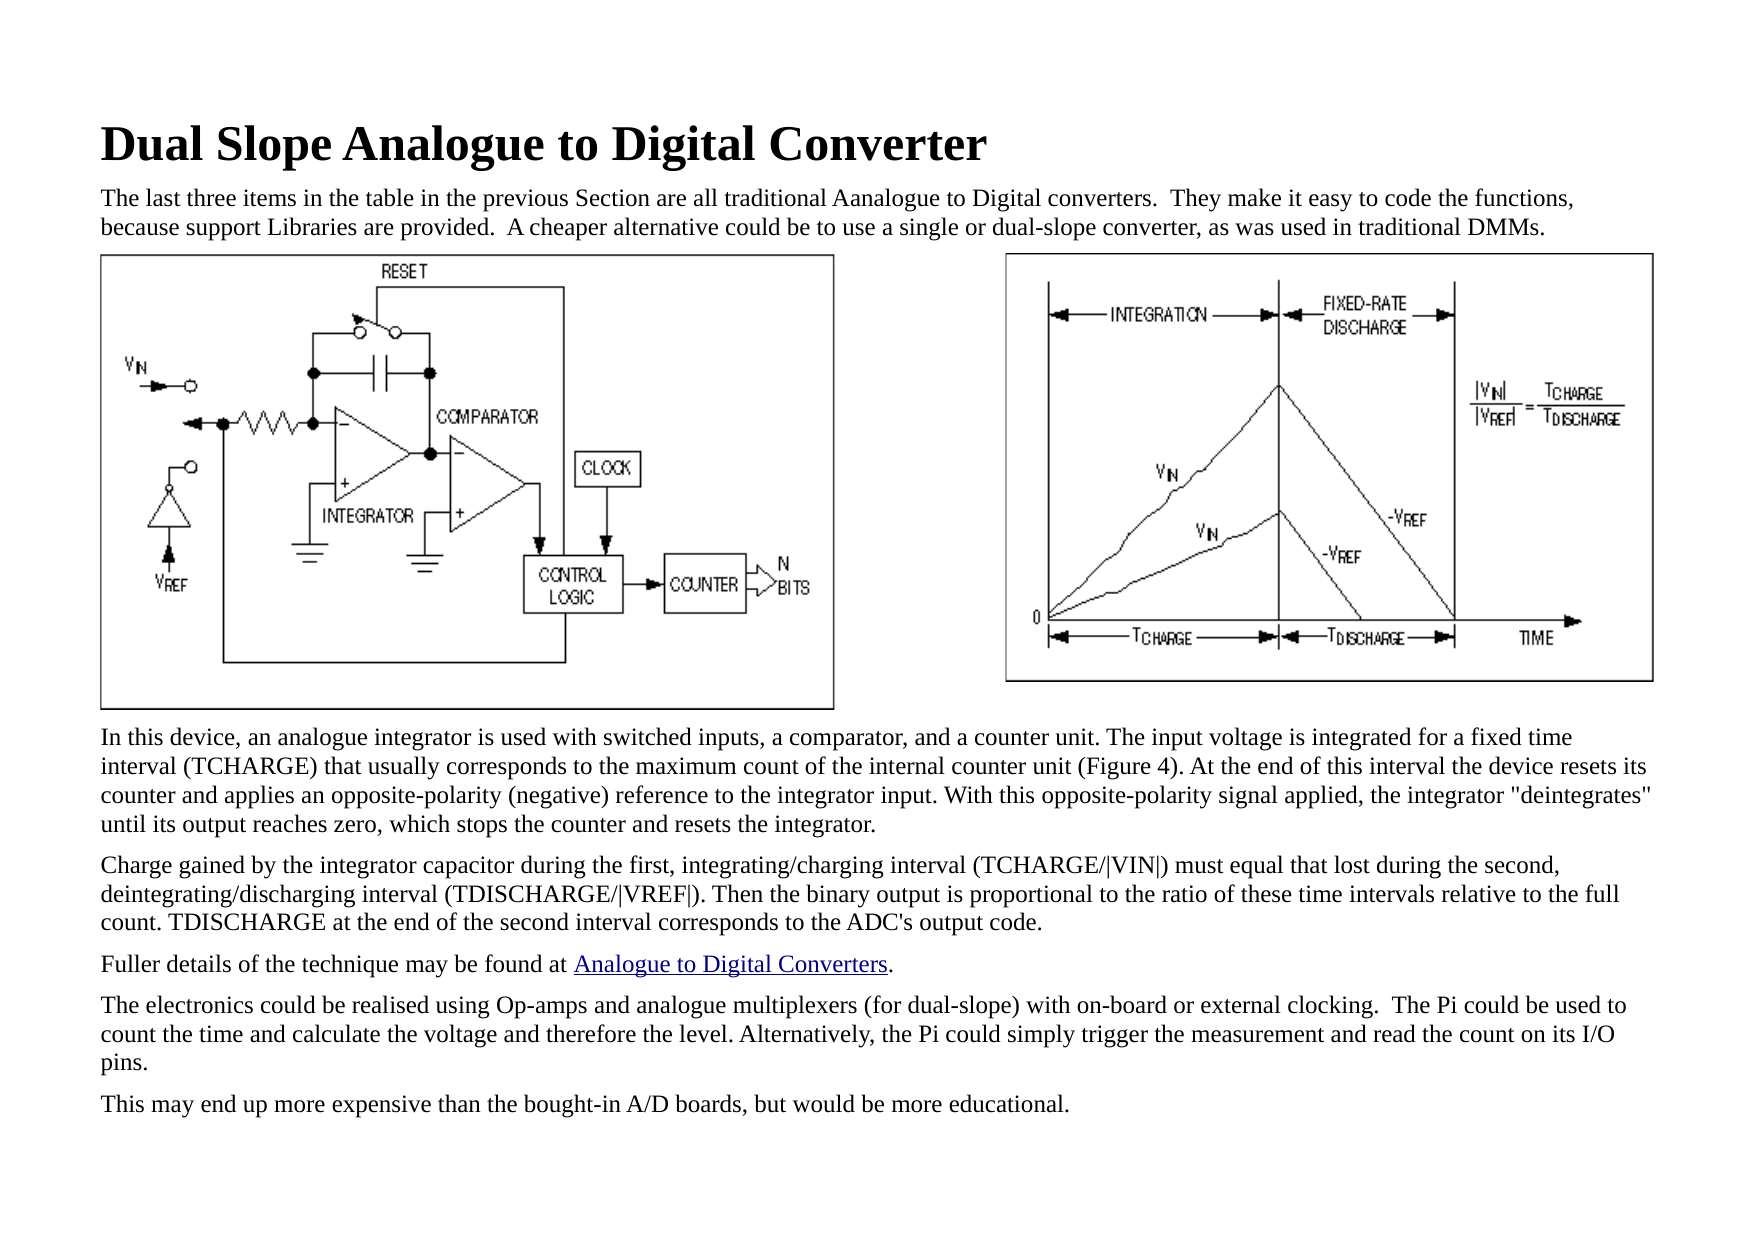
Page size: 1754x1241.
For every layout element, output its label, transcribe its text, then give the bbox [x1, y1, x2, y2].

text Fuller details of the technique may be found at Analogue to Digital Converters. [100, 949, 1653, 977]
picture [1005, 253, 1654, 682]
text Charge gained by the integrator capacitor during the first, integrating/charging interval (TCHARGE/|VIN|) must equal that lost during the second, deintegrating/discharging interval (TDISCHARGE/|VREF|). Then the binary output is proportional to the ratio of these time intervals relative to the full count. TDISCHARGE at the end of the second interval corresponds to the ADC's output code. [100, 850, 1653, 936]
text The last three items in the table in the previous Section are all traditional Aanalogue to Digital converters. They make it easy to code the functions, because support Libraries are provided. A cheaper alternative could be to use a single or dual-slope converter, as was used in traditional DMMs. [100, 183, 1653, 241]
text In this device, an analogue integrator is used with switched inputs, a comparator, and a counter unit. The input voltage is integrated for a fixed time interval (TCHARGE) that usually corresponds to the maximum count of the internal counter unit (Figure 4). At the end of this interval the device resets its counter and applies an opposite-polarity (negative) reference to the integrator input. With this opposite-polarity signal applied, the integrator "deintegrates" until its output reaches zero, which stops the counter and resets the integrator. [100, 722, 1653, 837]
text The electronics could be realised using Op-amps and analogue multiplexers (for dual-slope) with on-board or external clocking. The Pi could be used to count the time and calculate the voltage and therefore the level. Alternatively, the Pi could simply trigger the measurement and read the count on its I/O pins. [100, 990, 1653, 1076]
subtitle Dual Slope Analogue to Digital Converter [100, 113, 1653, 171]
picture [100, 253, 835, 710]
text This may end up more expensive than the bought-in A/D boards, but would be more educational. [100, 1089, 1653, 1117]
